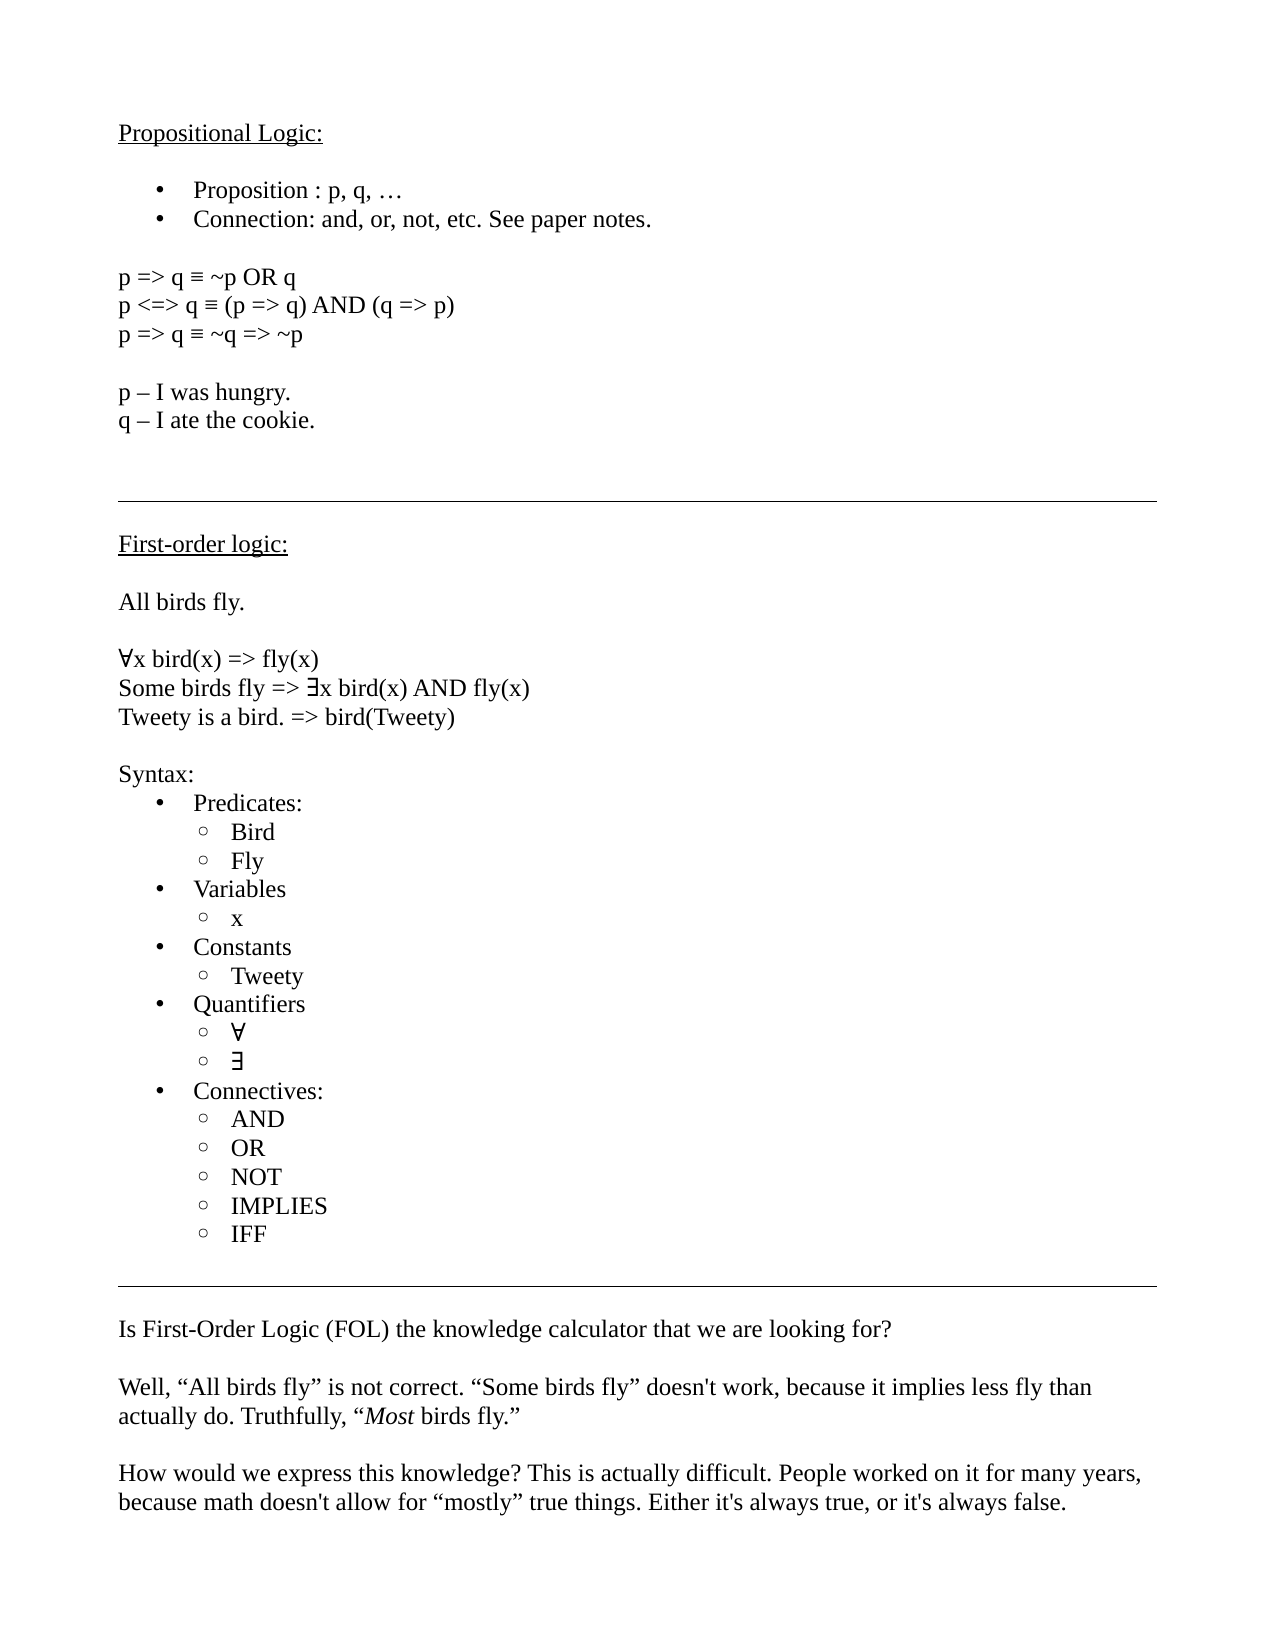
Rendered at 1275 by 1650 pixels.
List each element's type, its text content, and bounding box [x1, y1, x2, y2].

list IFF [193, 1219, 1157, 1248]
text p <=> q ≡ (p => q) AND (q => p) [118, 291, 1157, 319]
list Quantifiers [156, 989, 1157, 1018]
list Predicates: [156, 788, 1157, 817]
list ∀ [193, 1018, 1157, 1047]
list Variables [156, 874, 1157, 903]
list NOT [193, 1162, 1157, 1191]
list IMPLIES [193, 1191, 1157, 1219]
text Tweety is a bird. => bird(Tweety) [118, 702, 1157, 731]
list x [193, 903, 1157, 932]
text Well, “All birds fly” is not correct. “Some birds fly” doesn't work, because it implies less fly than actually do. Truthfully, “Most birds fly.” [118, 1372, 1157, 1429]
text ∀x bird(x) => fly(x) [118, 644, 1157, 673]
list Connection: and, or, not, etc. See paper notes. [156, 204, 1157, 233]
list AND [193, 1104, 1157, 1133]
list Bird [193, 817, 1157, 846]
list Tweety [193, 961, 1157, 989]
text p => q ≡ ~p OR q [118, 262, 1157, 291]
text p => q ≡ ~q => ~p [118, 319, 1157, 348]
list Proposition : p, q, … [156, 176, 1157, 204]
list ∃ [193, 1047, 1157, 1076]
text All birds fly. [118, 587, 1157, 616]
list Fly [193, 846, 1157, 874]
list Constants [156, 932, 1157, 961]
text Propositional Logic: [118, 118, 1157, 147]
text Some birds fly => ∃x bird(x) AND fly(x) [118, 673, 1157, 702]
text Syntax: [118, 759, 1157, 788]
text p – I was hungry. [118, 377, 1157, 406]
list OR [193, 1133, 1157, 1162]
list Connectives: [156, 1076, 1157, 1104]
text q – I ate the cookie. [118, 406, 1157, 434]
text First-order logic: [118, 529, 1157, 558]
text How would we express this knowledge? This is actually difficult. People worked on it for many years, because math doesn't allow for “mostly” true things. Either it's always true, or it's always false. [118, 1458, 1157, 1516]
text Is First-Order Logic (FOL) the knowledge calculator that we are looking for? [118, 1314, 1157, 1343]
